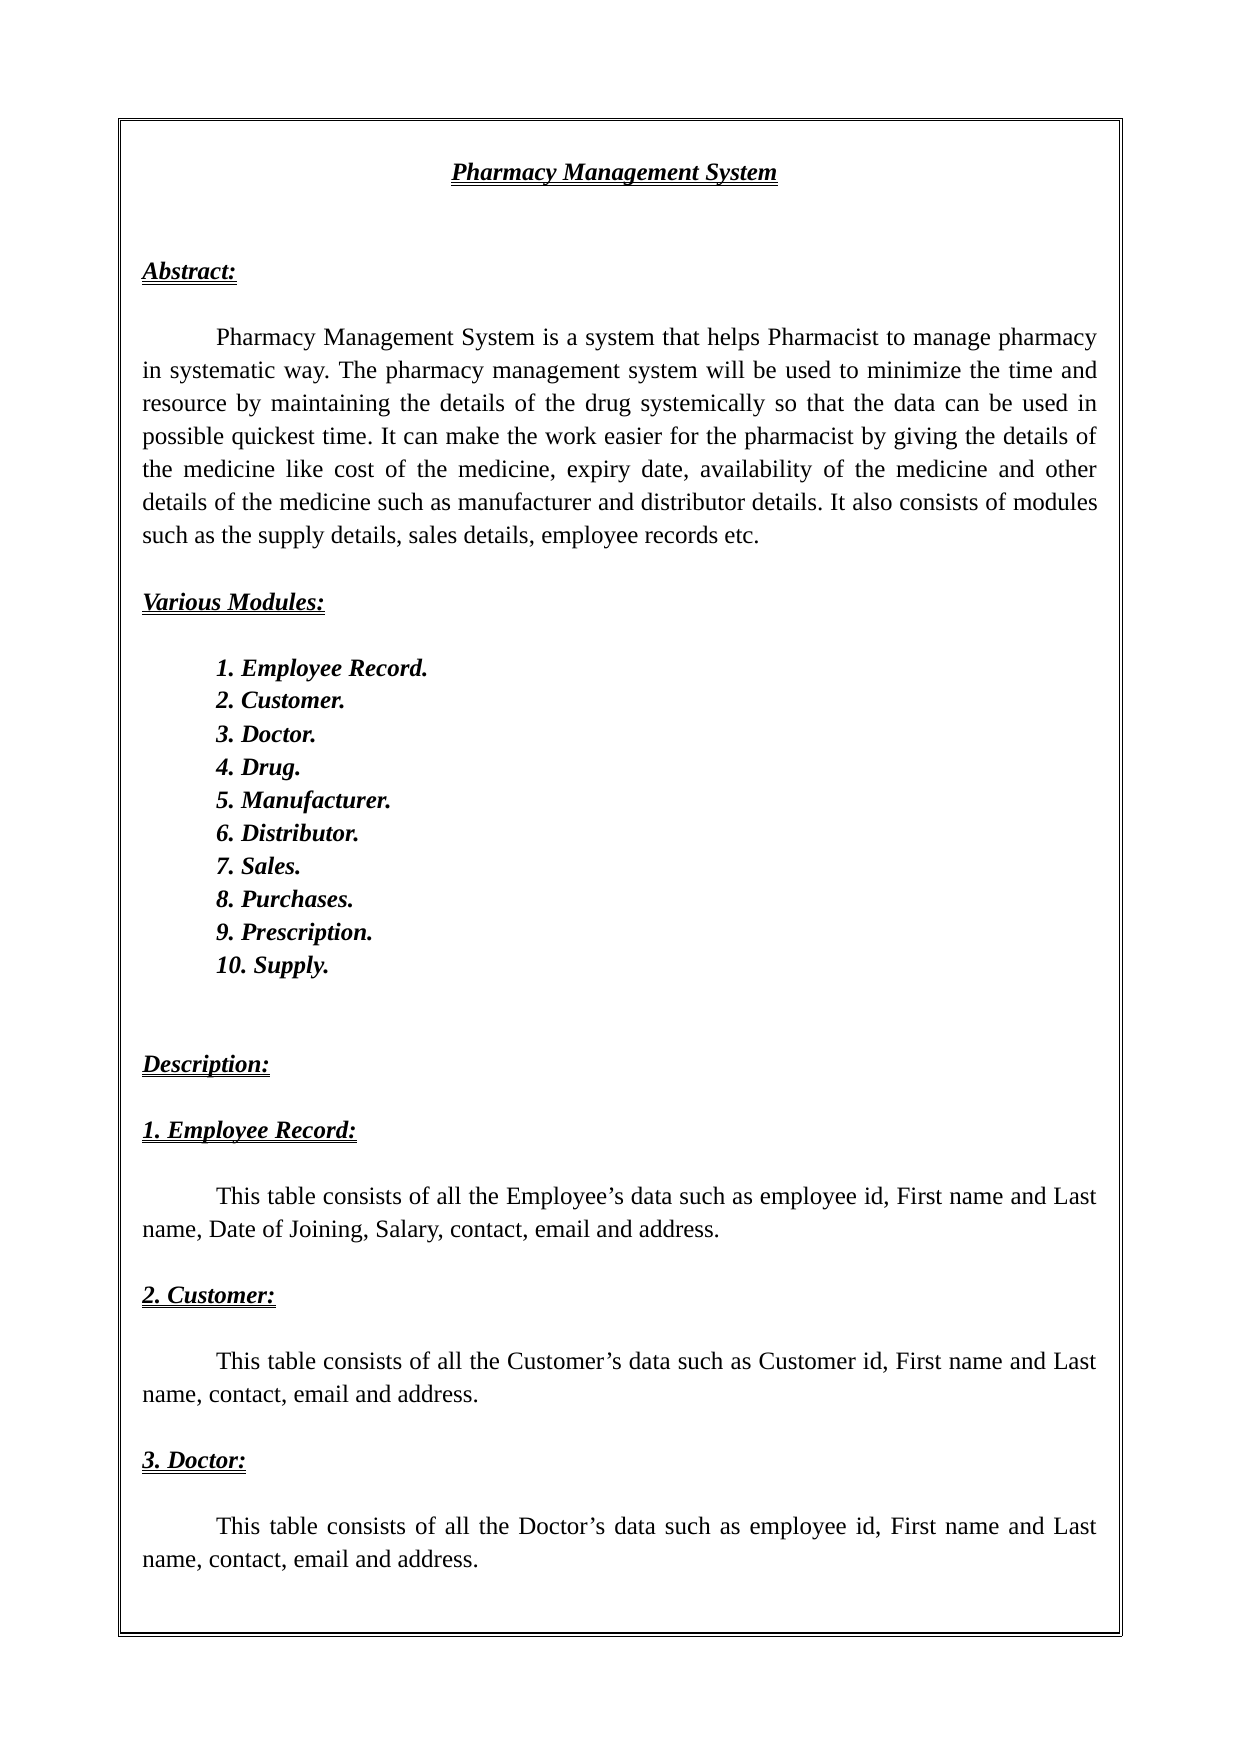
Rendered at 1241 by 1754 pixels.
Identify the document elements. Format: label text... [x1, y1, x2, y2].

text 2. Customer: [142, 1280, 1098, 1309]
text 1. Employee Record: [142, 1115, 1098, 1144]
text Various Modules: [142, 587, 1098, 615]
text This table consists of all the Doctor’s data such as employee id, First name and Last name, contact, email and address. [142, 1511, 1098, 1573]
text Pharmacy Management System [124, 157, 1116, 186]
text 2. Customer. 3. Doctor. 4. Drug. 5. Manufacturer. 6. Distributor. 7. Sales. 8. Purchases. 9. Prescription. 10. Supply. [142, 686, 1098, 978]
text 1. Employee Record. [142, 653, 1098, 681]
text 3. Doctor: [142, 1445, 1098, 1474]
text Pharmacy Management System is a system that helps Pharmacist to manage pharmacy in systematic way. The pharmacy management system will be used to minimize the time and resource by maintaining the details of the drug systemically so that the data can be used in possible quickest time. It can make the work easier for the pharmacist by giving the details of the medicine like cost of the medicine, expiry date, availability of the medicine and other details of the medicine such as manufacturer and distributor details. It also consists of modules such as the supply details, sales details, employee records etc. [142, 322, 1098, 549]
text Description: [142, 1016, 1098, 1078]
text This table consists of all the Employee’s data such as employee id, First name and Last name, Date of Joining, Salary, contact, email and address. [142, 1181, 1098, 1243]
text This table consists of all the Customer’s data such as Customer id, First name and Last name, contact, email and address. [142, 1346, 1098, 1408]
text Abstract: [142, 256, 1098, 285]
